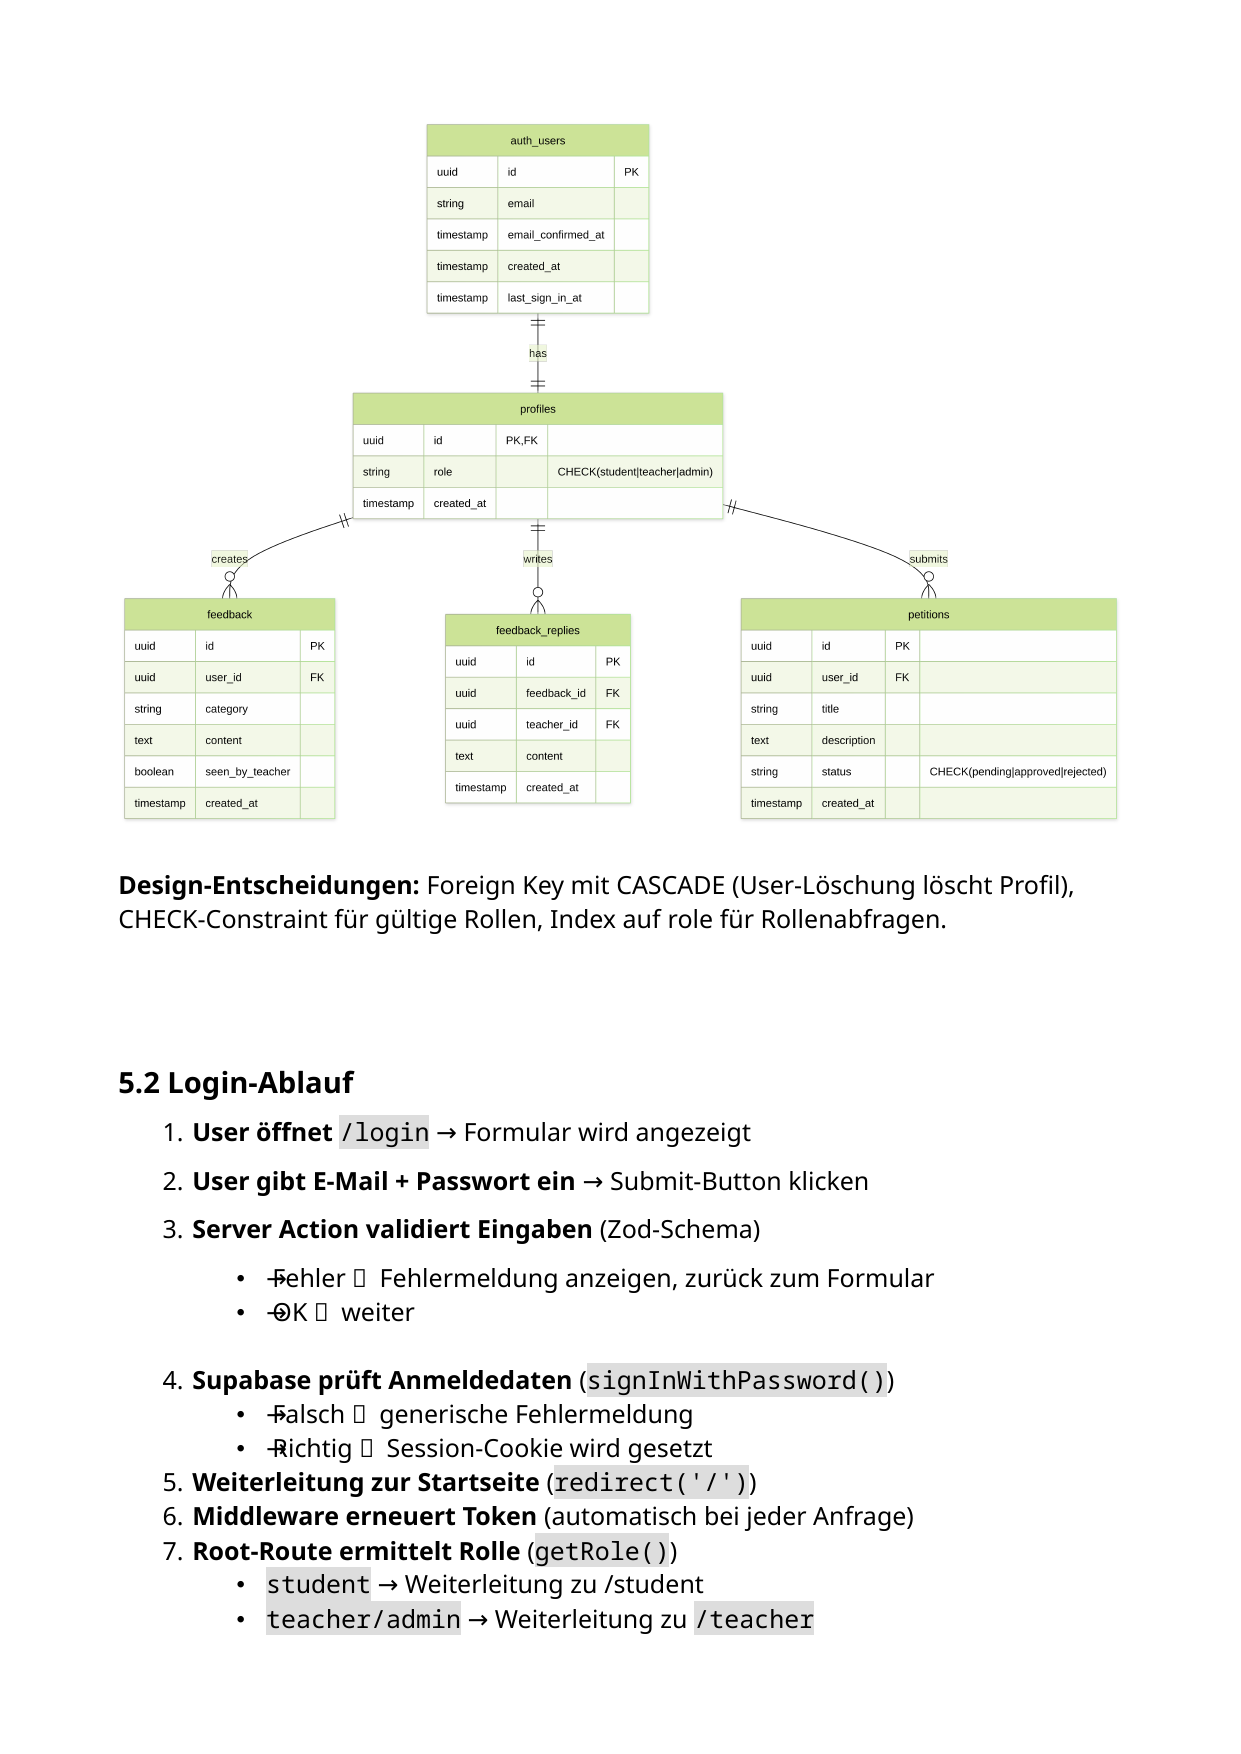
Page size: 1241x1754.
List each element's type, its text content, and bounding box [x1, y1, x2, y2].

list User öffnet /login → Formular wird angezeigt [162, 1115, 1122, 1149]
list Weiterleitung zur Startseite (redirect('/')) [162, 1465, 1122, 1499]
list Root-Route ermittelt Rolle (getRole()) [162, 1533, 1122, 1567]
list ❌ Fehler → Fehlermeldung anzeigen, zurück zum Formular [236, 1261, 1122, 1295]
picture [118, 118, 1123, 825]
list User gibt E-Mail + Passwort ein → Submit-Button klicken [162, 1163, 1122, 1197]
list ❌ Falsch → generische Fehlermeldung [236, 1397, 1122, 1431]
list Server Action validiert Eingaben (Zod-Schema) [162, 1212, 1122, 1246]
list teacher/admin → Weiterleitung zu /teacher [236, 1601, 1122, 1635]
list ✅ OK → weiter [236, 1295, 1122, 1329]
list student → Weiterleitung zu /student [236, 1567, 1122, 1601]
subtitle 5.2 Login-Ablauf [118, 1062, 1122, 1102]
list ✅ Richtig → Session-Cookie wird gesetzt [236, 1431, 1122, 1465]
text Design-Entscheidungen: Foreign Key mit CASCADE (User-Löschung löscht Profil), CHECK-Constraint für gültige Rollen, Index auf role für Rollenabfragen. [118, 868, 1122, 936]
list Supabase prüft Anmeldedaten (signInWithPassword()) [162, 1363, 1122, 1397]
list Middleware erneuert Token (automatisch bei jeder Anfrage) [162, 1499, 1122, 1533]
